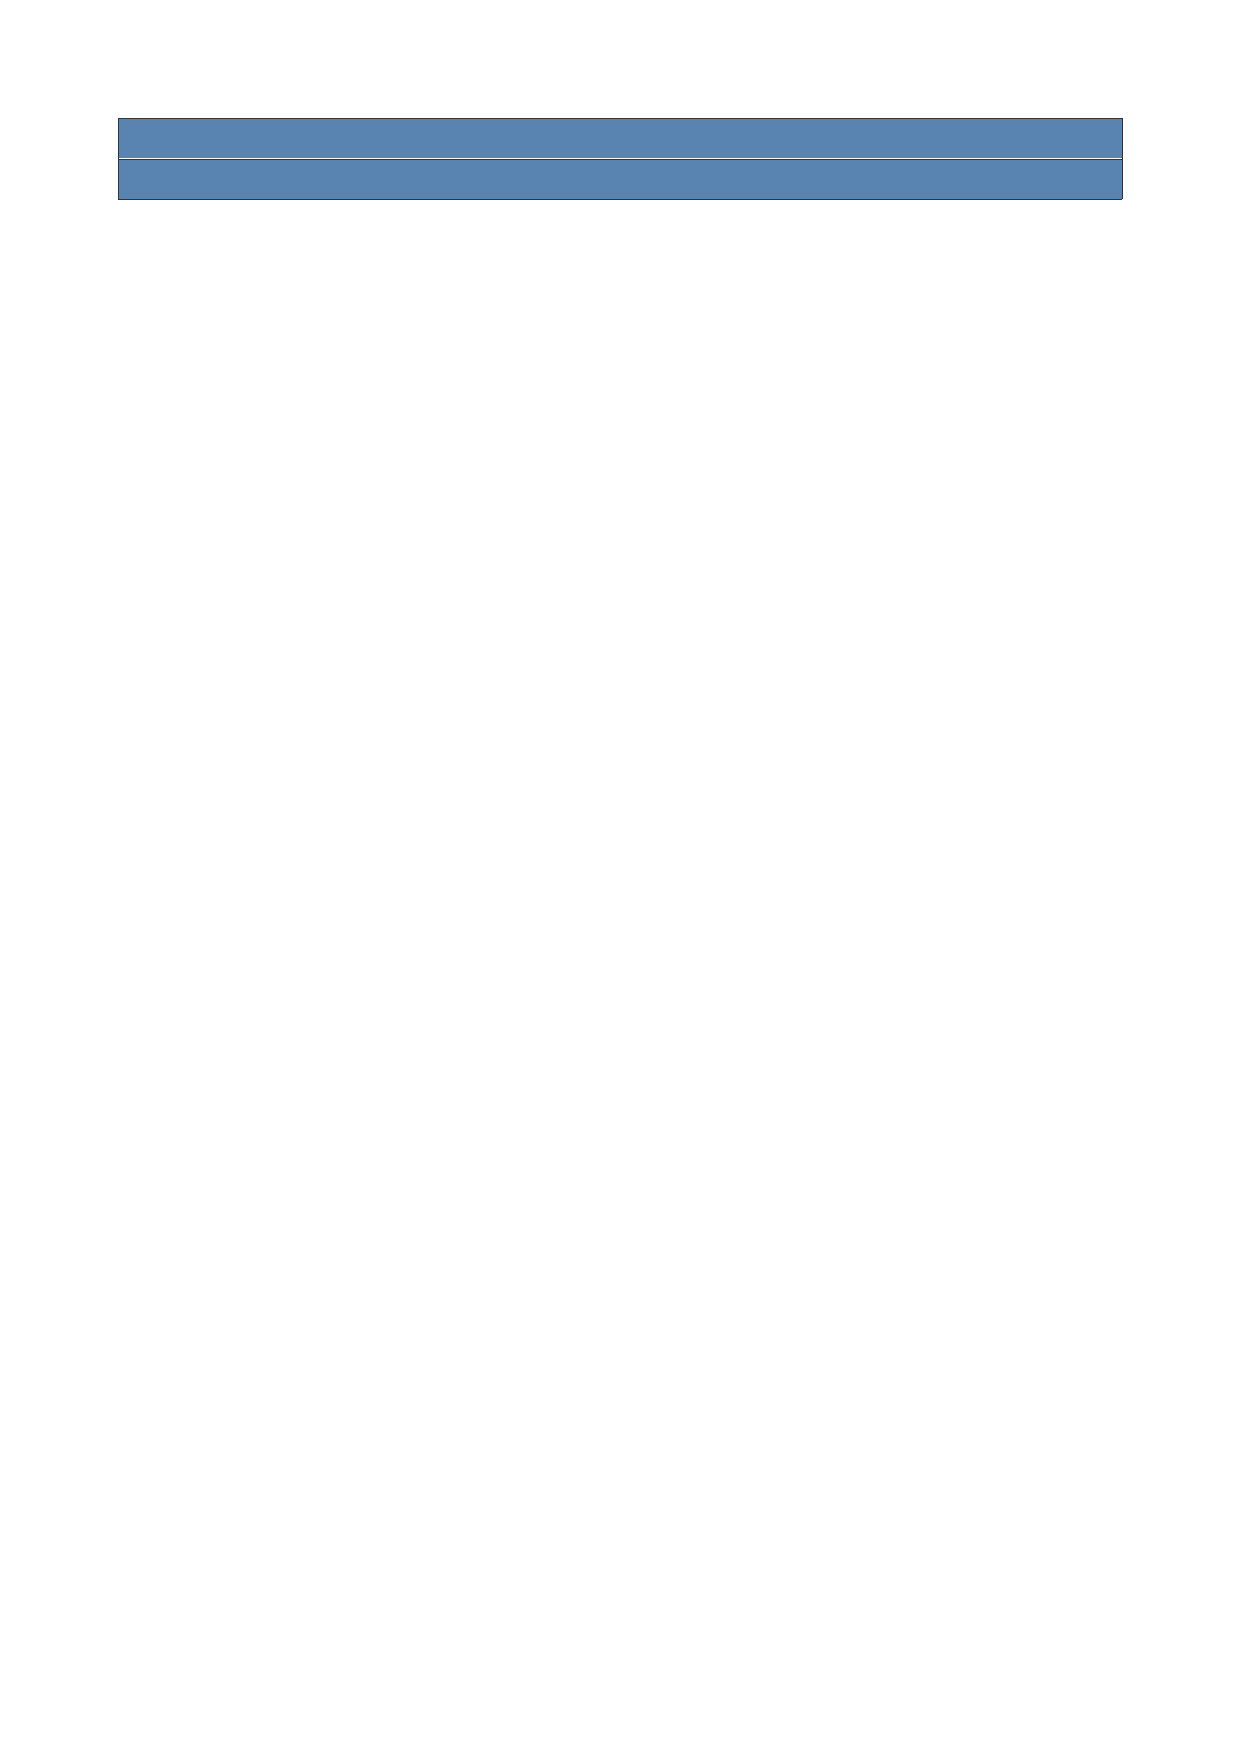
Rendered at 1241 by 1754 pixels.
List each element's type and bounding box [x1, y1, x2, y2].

table_header [119, 119, 1122, 158]
table_cell [119, 160, 1122, 199]
